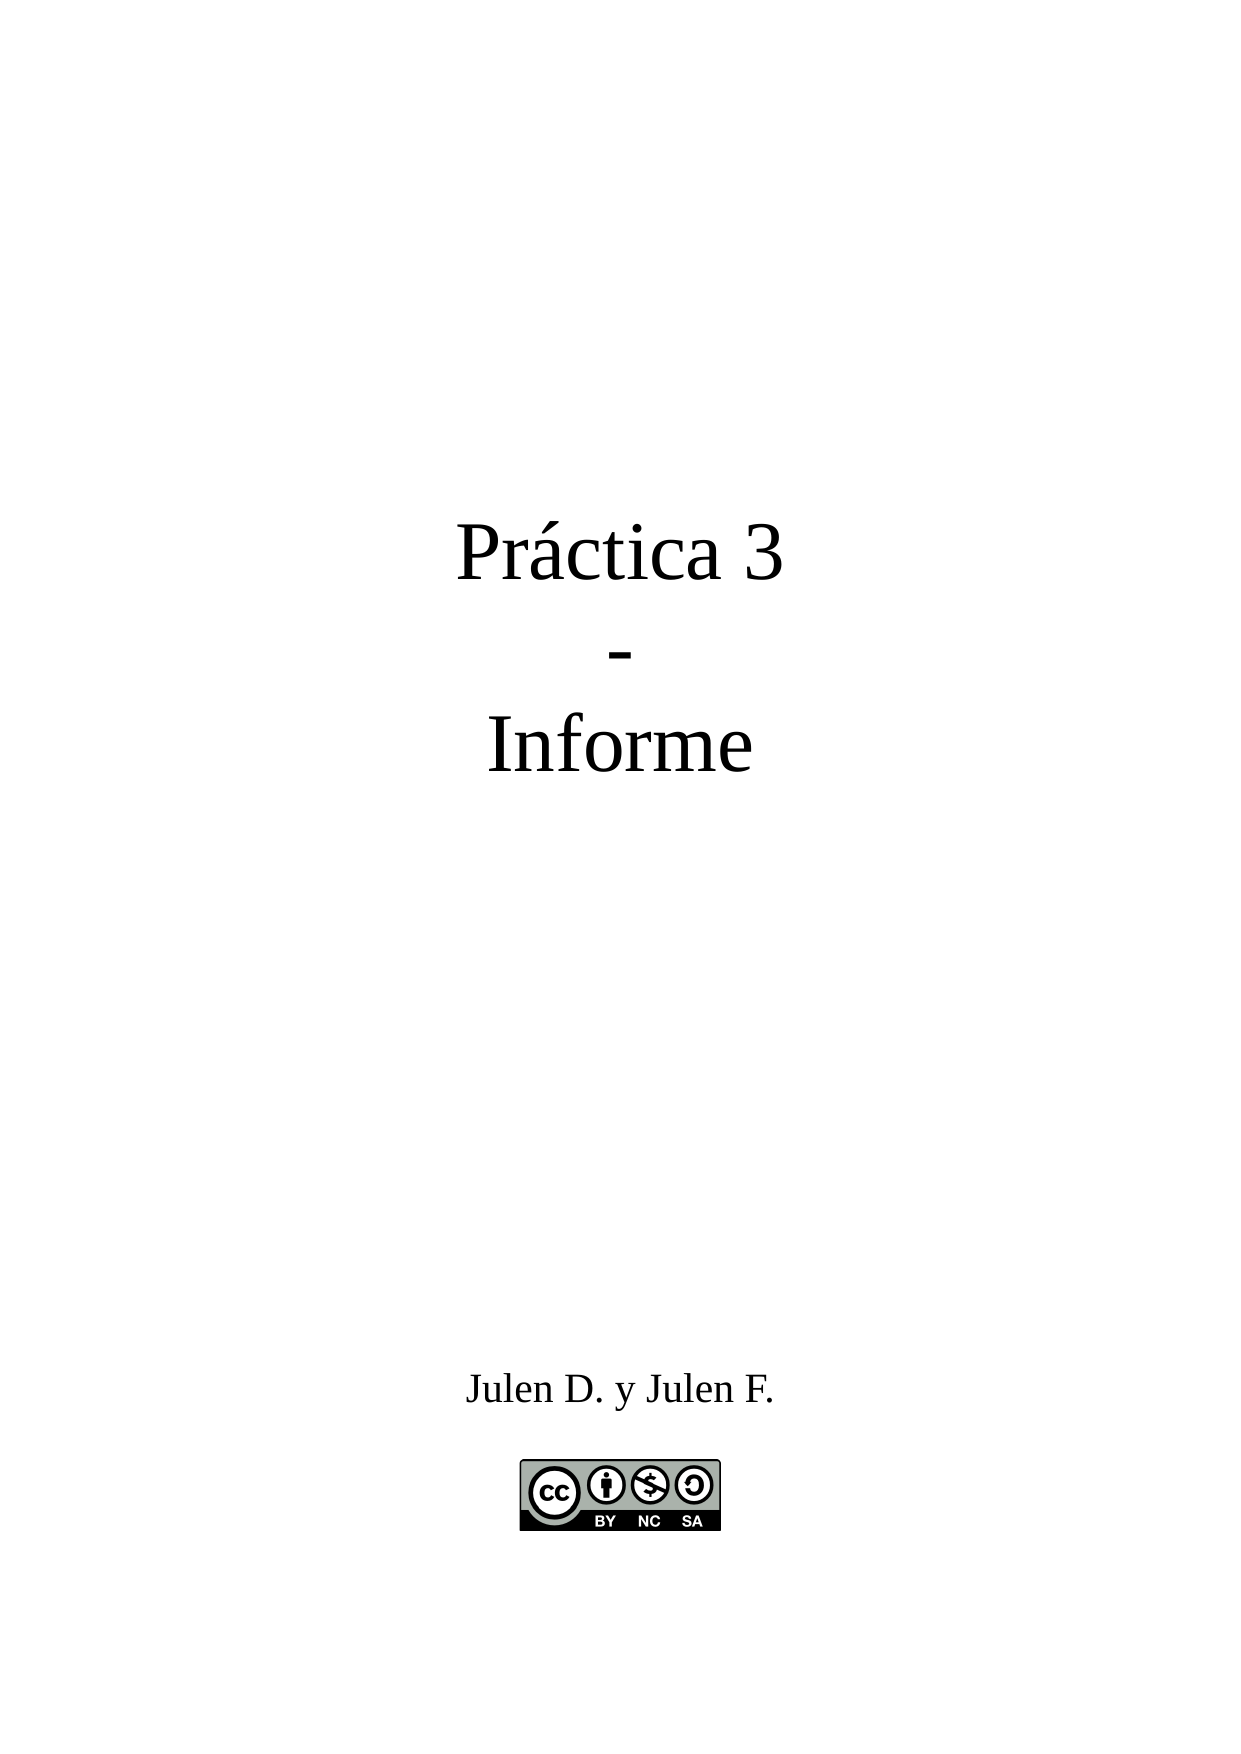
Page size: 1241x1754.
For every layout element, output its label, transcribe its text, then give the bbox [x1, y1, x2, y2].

text Informe [118, 693, 1122, 789]
text Práctica 3 [118, 501, 1122, 597]
text - [118, 597, 1122, 693]
text Julen D. y Julen F. [118, 1364, 1122, 1412]
picture [519, 1459, 721, 1531]
